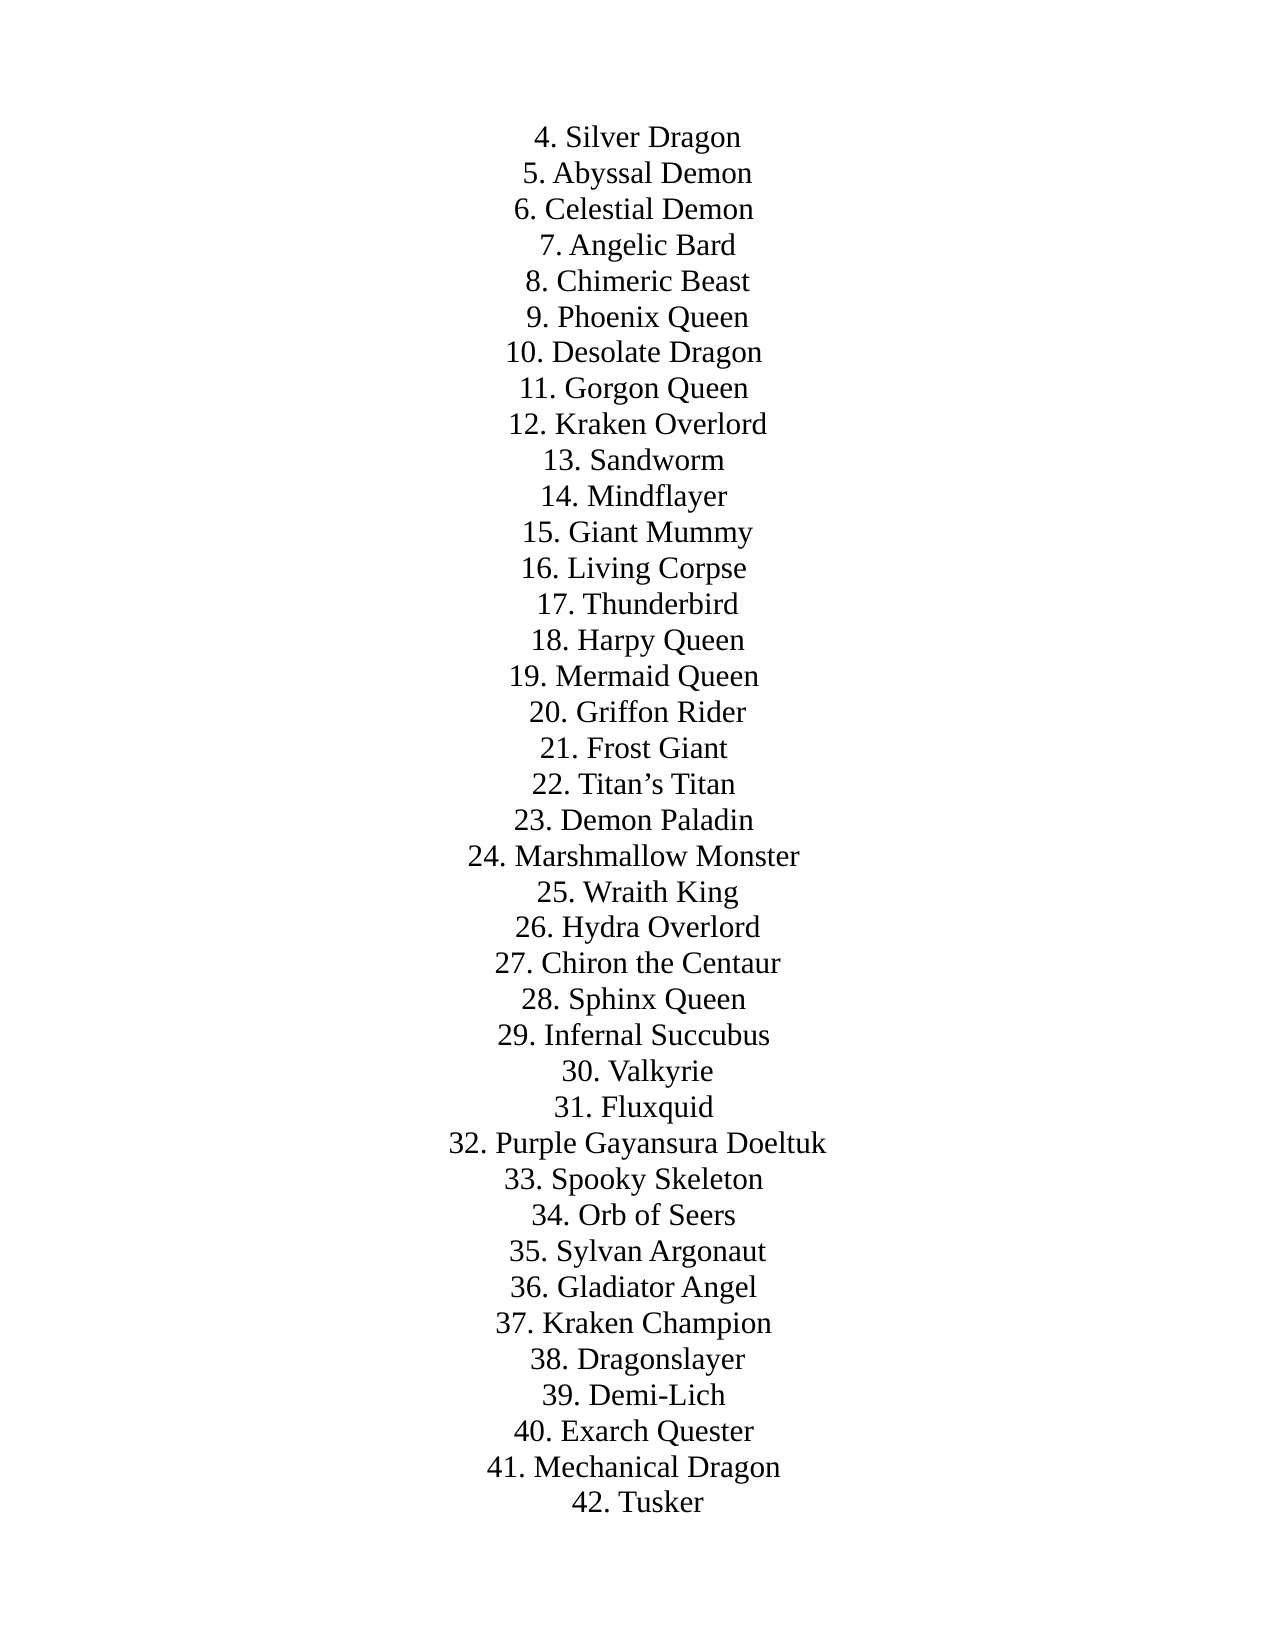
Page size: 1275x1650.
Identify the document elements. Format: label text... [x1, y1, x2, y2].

text 4. Silver Dragon 5. Abyssal Demon 6. Celestial Demon 7. Angelic Bard 8. Chimeric Beast 9. Phoenix Queen 10. Desolate Dragon 11. Gorgon Queen 12. Kraken Overlord 13. Sandworm 14. Mindflayer 15. Giant Mummy 16. Living Corpse 17. Thunderbird 18. Harpy Queen 19. Mermaid Queen 20. Griffon Rider 21. Frost Giant 22. Titan’s Titan 23. Demon Paladin 24. Marshmallow Monster 25. Wraith King 26. Hydra Overlord 27. Chiron the Centaur 28. Sphinx Queen 29. Infernal Succubus 30. Valkyrie 31. Fluxquid 32. Purple Gayansura Doeltuk 33. Spooky Skeleton 34. Orb of Seers 35. Sylvan Argonaut 36. Gladiator Angel 37. Kraken Champion 38. Dragonslayer 39. Demi-Lich 40. Exarch Quester 41. Mechanical Dragon 42. Tusker [118, 118, 1157, 1520]
